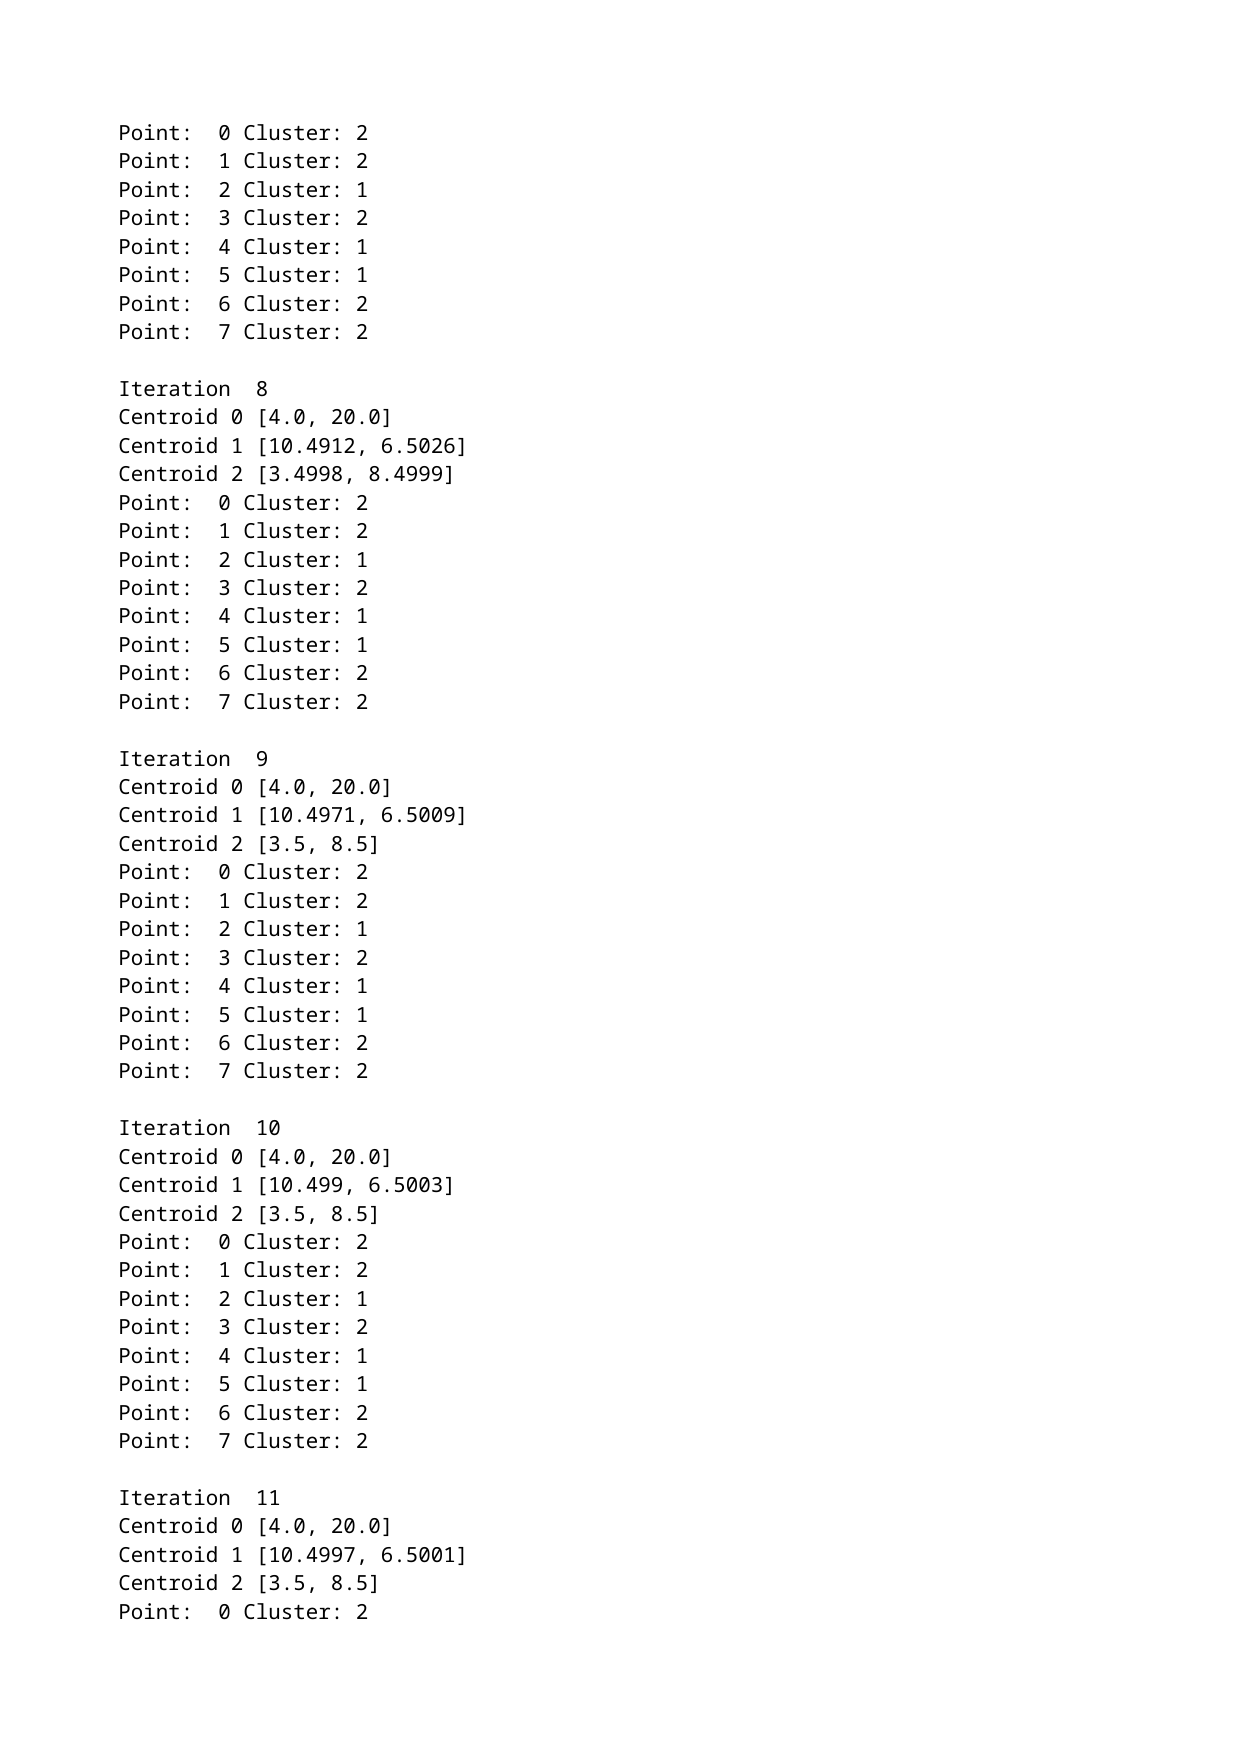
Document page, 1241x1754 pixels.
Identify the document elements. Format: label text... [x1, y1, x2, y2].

text Point: 4 Cluster: 1 [118, 971, 1122, 1000]
text Point: 2 Cluster: 1 [118, 545, 1122, 573]
text Point: 0 Cluster: 2 [118, 1597, 1122, 1625]
text Centroid 1 [10.4912, 6.5026] [118, 431, 1122, 459]
text Point: 0 Cluster: 2 [118, 488, 1122, 516]
text Iteration 11 [118, 1483, 1122, 1512]
text Point: 4 Cluster: 1 [118, 232, 1122, 260]
text Point: 1 Cluster: 2 [118, 1256, 1122, 1284]
text Point: 0 Cluster: 2 [118, 1227, 1122, 1256]
text Point: 5 Cluster: 1 [118, 260, 1122, 289]
text Point: 4 Cluster: 1 [118, 602, 1122, 630]
text Point: 5 Cluster: 1 [118, 1000, 1122, 1028]
text Centroid 2 [3.5, 8.5] [118, 829, 1122, 857]
text Point: 7 Cluster: 2 [118, 687, 1122, 715]
text Centroid 2 [3.5, 8.5] [118, 1568, 1122, 1597]
text Centroid 1 [10.499, 6.5003] [118, 1170, 1122, 1199]
text Point: 3 Cluster: 2 [118, 573, 1122, 602]
text Point: 5 Cluster: 1 [118, 630, 1122, 658]
text Point: 6 Cluster: 2 [118, 1398, 1122, 1426]
text Point: 7 Cluster: 2 [118, 317, 1122, 346]
text Centroid 0 [4.0, 20.0] [118, 402, 1122, 431]
text Point: 7 Cluster: 2 [118, 1426, 1122, 1455]
text Point: 1 Cluster: 2 [118, 147, 1122, 175]
text Iteration 8 [118, 374, 1122, 402]
text Point: 1 Cluster: 2 [118, 886, 1122, 914]
text Centroid 0 [4.0, 20.0] [118, 1512, 1122, 1540]
text Point: 7 Cluster: 2 [118, 1057, 1122, 1085]
text Point: 6 Cluster: 2 [118, 658, 1122, 687]
text Point: 6 Cluster: 2 [118, 1028, 1122, 1057]
text Point: 6 Cluster: 2 [118, 289, 1122, 317]
text Point: 0 Cluster: 2 [118, 118, 1122, 147]
text Centroid 0 [4.0, 20.0] [118, 772, 1122, 801]
text Centroid 2 [3.5, 8.5] [118, 1199, 1122, 1227]
text Iteration 9 [118, 744, 1122, 772]
text Point: 3 Cluster: 2 [118, 1312, 1122, 1341]
text Point: 2 Cluster: 1 [118, 175, 1122, 203]
text Centroid 1 [10.4971, 6.5009] [118, 801, 1122, 829]
text Point: 3 Cluster: 2 [118, 203, 1122, 232]
text Point: 3 Cluster: 2 [118, 943, 1122, 971]
text Point: 4 Cluster: 1 [118, 1341, 1122, 1369]
text Iteration 10 [118, 1113, 1122, 1142]
text Point: 1 Cluster: 2 [118, 516, 1122, 545]
text Point: 0 Cluster: 2 [118, 857, 1122, 886]
text Centroid 1 [10.4997, 6.5001] [118, 1540, 1122, 1568]
text Centroid 0 [4.0, 20.0] [118, 1142, 1122, 1170]
text Point: 5 Cluster: 1 [118, 1369, 1122, 1398]
text Point: 2 Cluster: 1 [118, 914, 1122, 943]
text Centroid 2 [3.4998, 8.4999] [118, 459, 1122, 488]
text Point: 2 Cluster: 1 [118, 1284, 1122, 1312]
